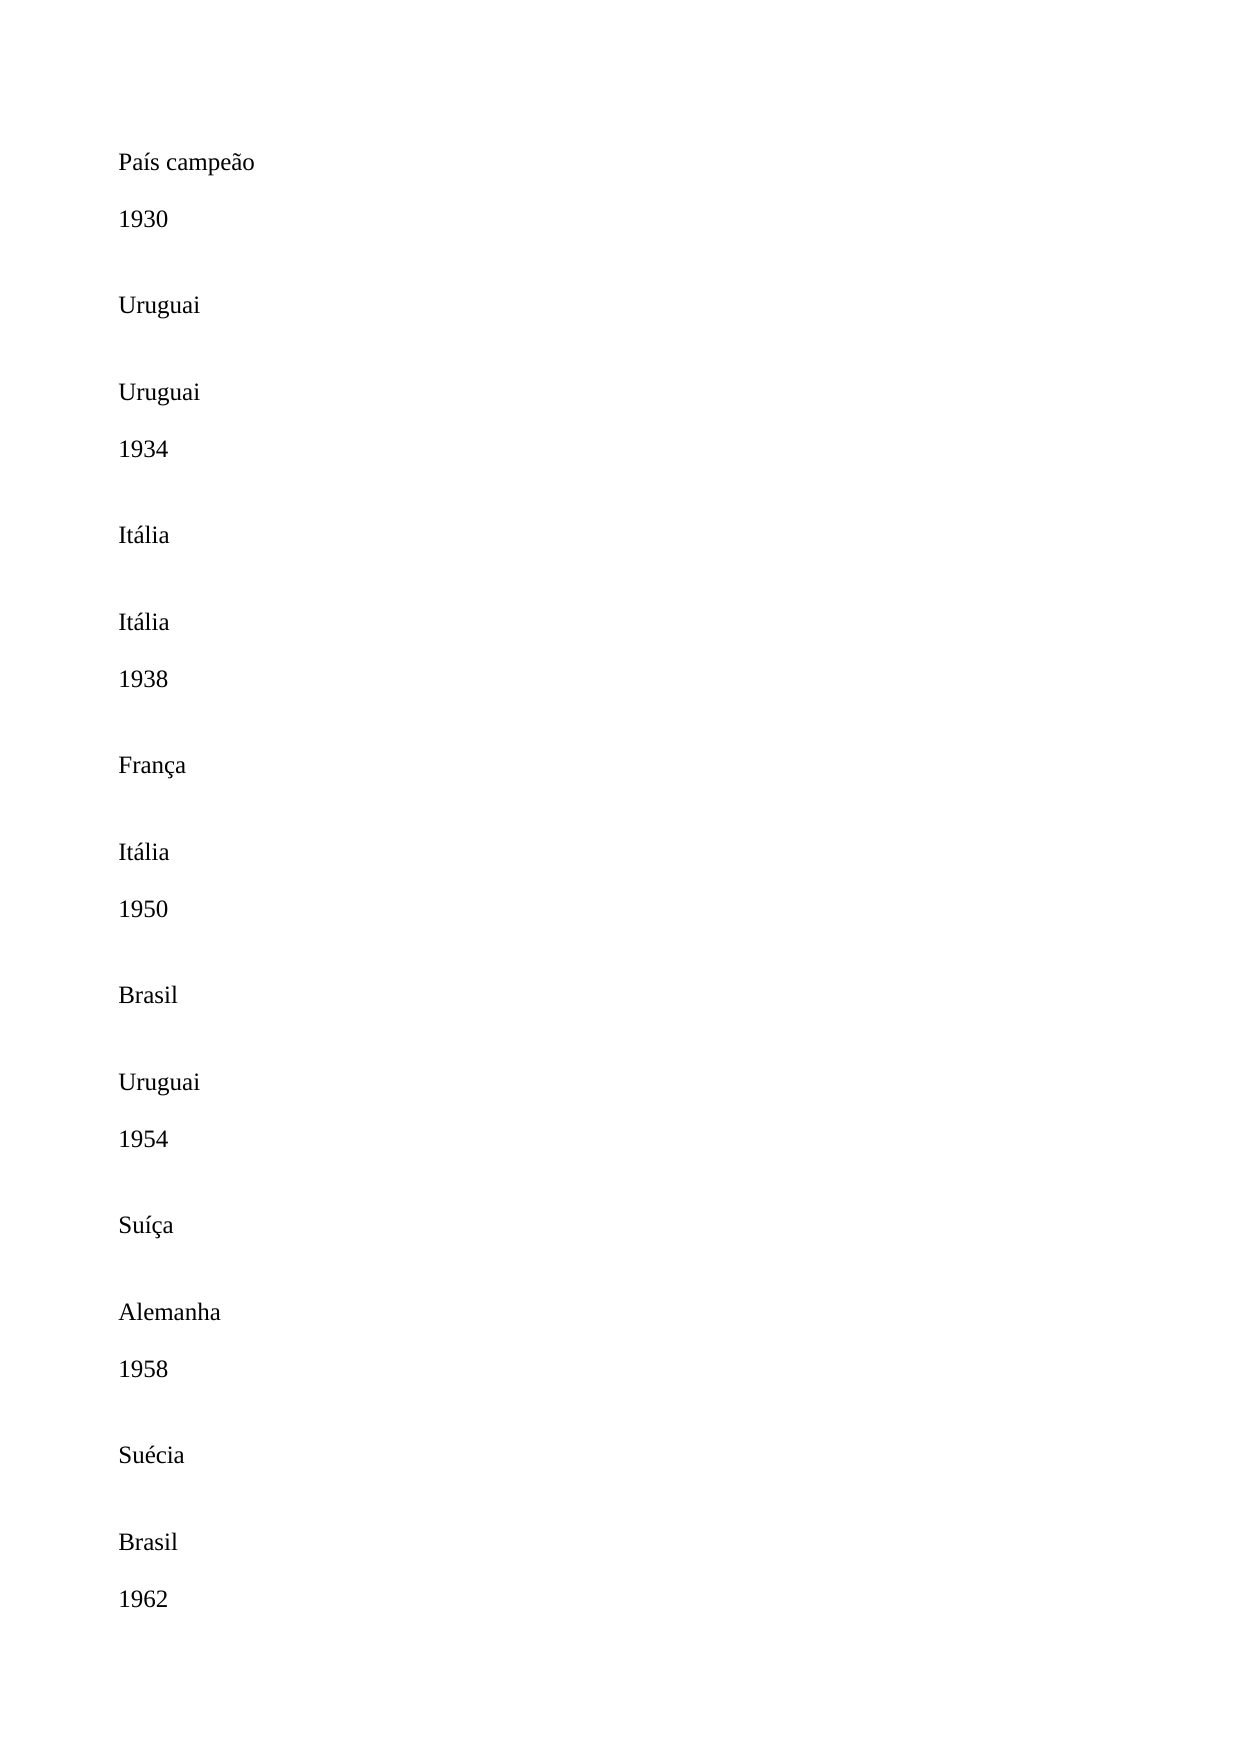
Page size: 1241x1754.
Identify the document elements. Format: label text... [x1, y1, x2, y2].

text Itália [118, 521, 1122, 549]
text 1934 [118, 434, 1122, 463]
text Uruguai [118, 377, 1122, 406]
text 1962 [118, 1584, 1122, 1613]
text Alemanha [118, 1297, 1122, 1326]
text 1950 [118, 894, 1122, 923]
text Itália [118, 607, 1122, 636]
text Suécia [118, 1441, 1122, 1469]
text 1930 [118, 204, 1122, 233]
text Uruguai [118, 1067, 1122, 1096]
text 1938 [118, 664, 1122, 693]
text 1954 [118, 1124, 1122, 1153]
text Itália [118, 837, 1122, 866]
text França [118, 751, 1122, 779]
text Uruguai [118, 291, 1122, 319]
text País campeão [118, 147, 1122, 176]
text Brasil [118, 1527, 1122, 1556]
text 1958 [118, 1354, 1122, 1383]
text Brasil [118, 981, 1122, 1009]
text Suíça [118, 1211, 1122, 1239]
